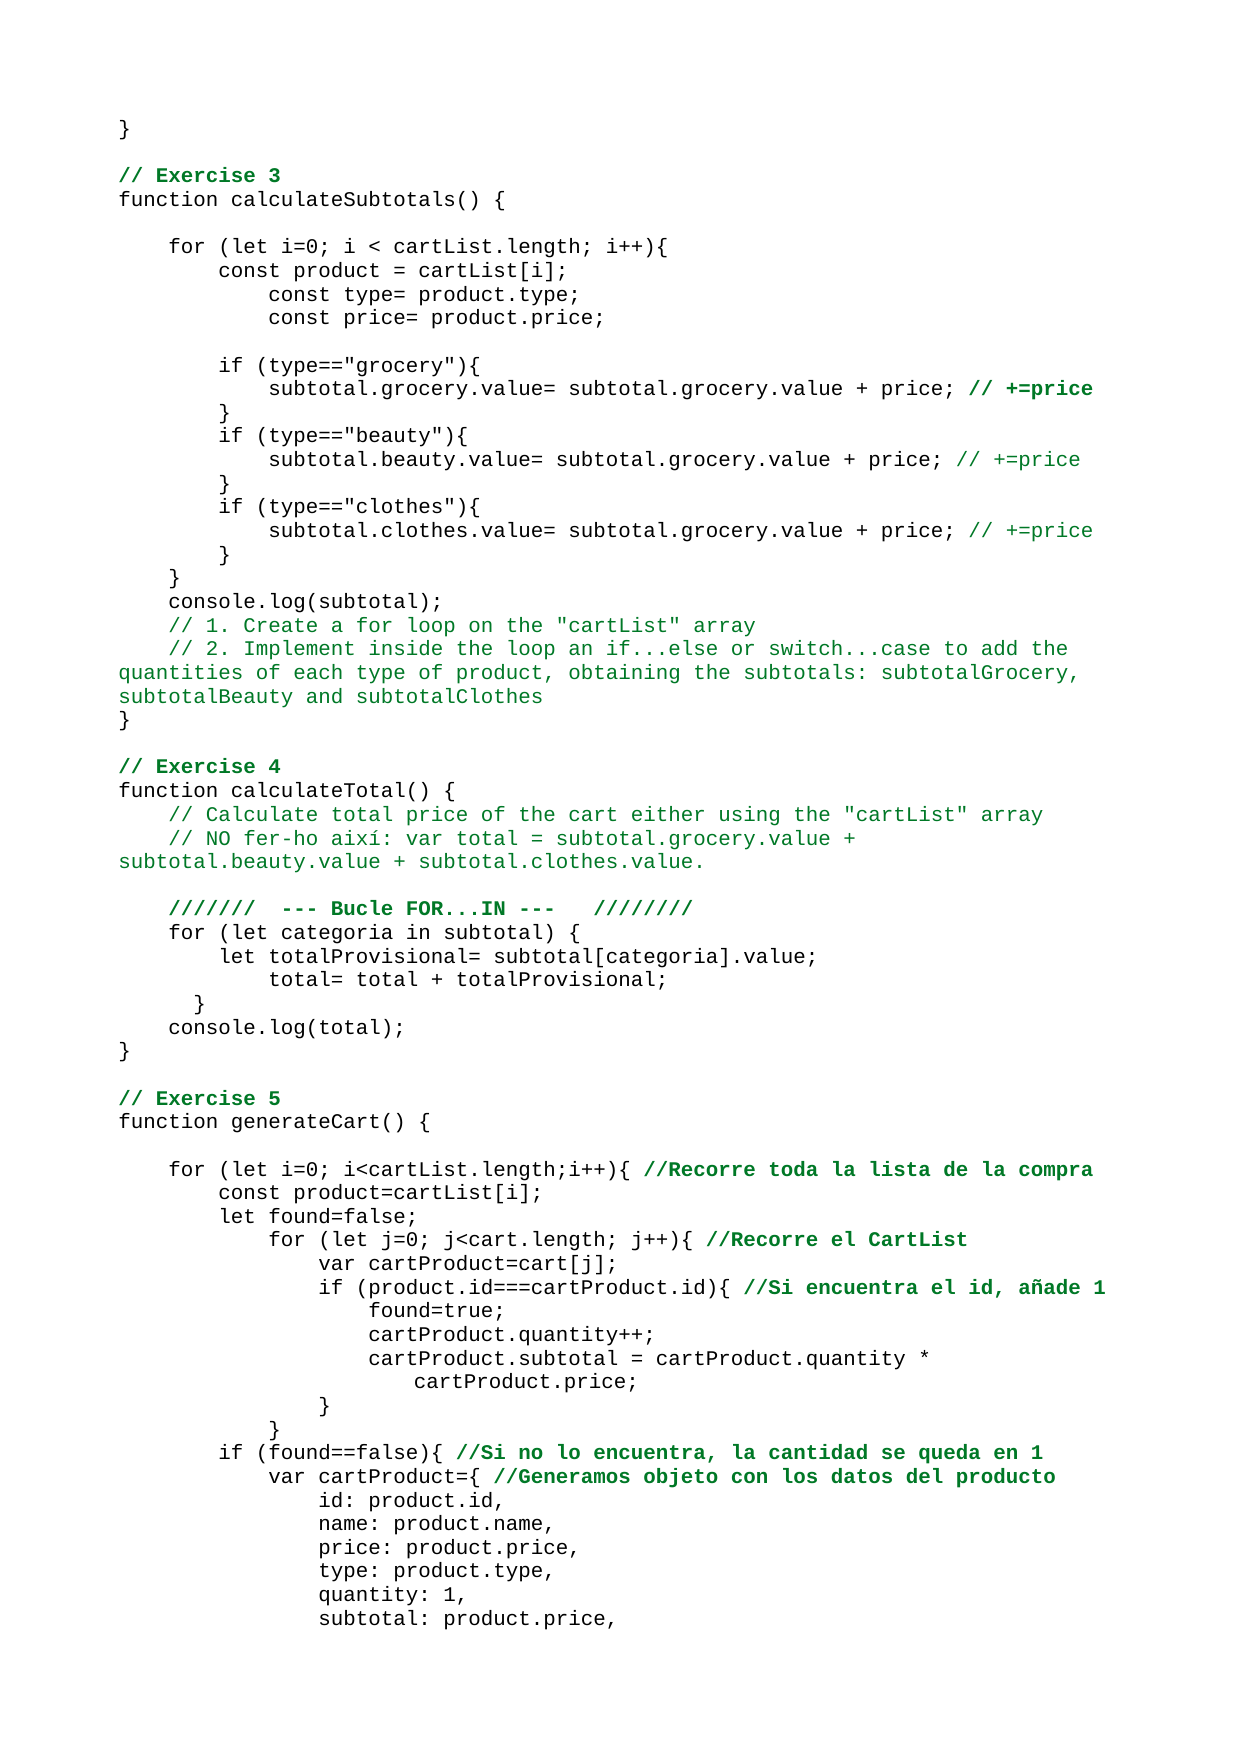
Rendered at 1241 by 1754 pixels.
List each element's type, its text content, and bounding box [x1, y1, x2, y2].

text } [118, 567, 1122, 591]
text for (let i=0; i < cartList.length; i++){ [118, 236, 1122, 260]
text // Exercise 4 [118, 757, 1122, 780]
text subtotal: product.price, [118, 1608, 1122, 1631]
text const price= product.price; [118, 307, 1122, 331]
text // 1. Create a for loop on the "cartList" array [118, 615, 1122, 638]
text /////// --- Bucle FOR...IN --- //////// [118, 898, 1122, 922]
text for (let i=0; i<cartList.length;i++){ //Recorre toda la lista de la compra [118, 1158, 1122, 1182]
text let totalProvisional= subtotal[categoria].value; [118, 946, 1122, 969]
text function calculateTotal() { [118, 780, 1122, 804]
text console.log(subtotal); [118, 591, 1122, 615]
text id: product.id, [118, 1489, 1122, 1513]
text } [118, 1419, 1122, 1442]
text // Exercise 5 [118, 1088, 1122, 1111]
text console.log(total); [118, 1017, 1122, 1040]
text if (type=="grocery"){ [118, 354, 1122, 378]
text } [118, 1040, 1122, 1064]
text quantity: 1, [118, 1584, 1122, 1608]
text let found=false; [118, 1206, 1122, 1229]
text cartProduct.quantity++; [118, 1324, 1122, 1348]
text if (type=="beauty"){ [118, 426, 1122, 449]
text } [118, 473, 1122, 496]
text if (found==false){ //Si no lo encuentra, la cantidad se queda en 1 [118, 1442, 1122, 1466]
text } [118, 993, 1122, 1017]
text type: product.type, [118, 1561, 1122, 1584]
text for (let categoria in subtotal) { [118, 922, 1122, 946]
text const product=cartList[i]; [118, 1182, 1122, 1206]
text function calculateSubtotals() { [118, 189, 1122, 213]
text price: product.price, [118, 1537, 1122, 1561]
text if (product.id===cartProduct.id){ //Si encuentra el id, añade 1 [118, 1277, 1122, 1300]
text const type= product.type; [118, 284, 1122, 307]
text // 2. Implement inside the loop an if...else or switch...case to add the quantities of each type of product, obtaining the subtotals: subtotalGrocery, subtotalBeauty and subtotalClothes [118, 638, 1122, 709]
text } [118, 544, 1122, 567]
text for (let j=0; j<cart.length; j++){ //Recorre el CartList [118, 1229, 1122, 1253]
text cartProduct.subtotal = cartProduct.quantity * cartProduct.price; [118, 1348, 1122, 1395]
text // NO fer-ho així: var total = subtotal.grocery.value + subtotal.beauty.value + subtotal.clothes.value. [118, 827, 1122, 875]
text subtotal.grocery.value= subtotal.grocery.value + price; // +=price [118, 378, 1122, 402]
text } [118, 1395, 1122, 1419]
text name: product.name, [118, 1513, 1122, 1537]
text // Calculate total price of the cart either using the "cartList" array [118, 804, 1122, 827]
text const product = cartList[i]; [118, 260, 1122, 284]
text var cartProduct={ //Generamos objeto con los datos del producto [118, 1466, 1122, 1489]
text // Exercise 3 [118, 165, 1122, 189]
text } [118, 118, 1122, 142]
text subtotal.clothes.value= subtotal.grocery.value + price; // +=price [118, 520, 1122, 544]
text total= total + totalProvisional; [118, 969, 1122, 993]
text subtotal.beauty.value= subtotal.grocery.value + price; // +=price [118, 449, 1122, 473]
text function generateCart() { [118, 1111, 1122, 1135]
text } [118, 709, 1122, 733]
text } [118, 402, 1122, 426]
text var cartProduct=cart[j]; [118, 1253, 1122, 1277]
text found=true; [118, 1300, 1122, 1324]
text if (type=="clothes"){ [118, 496, 1122, 520]
